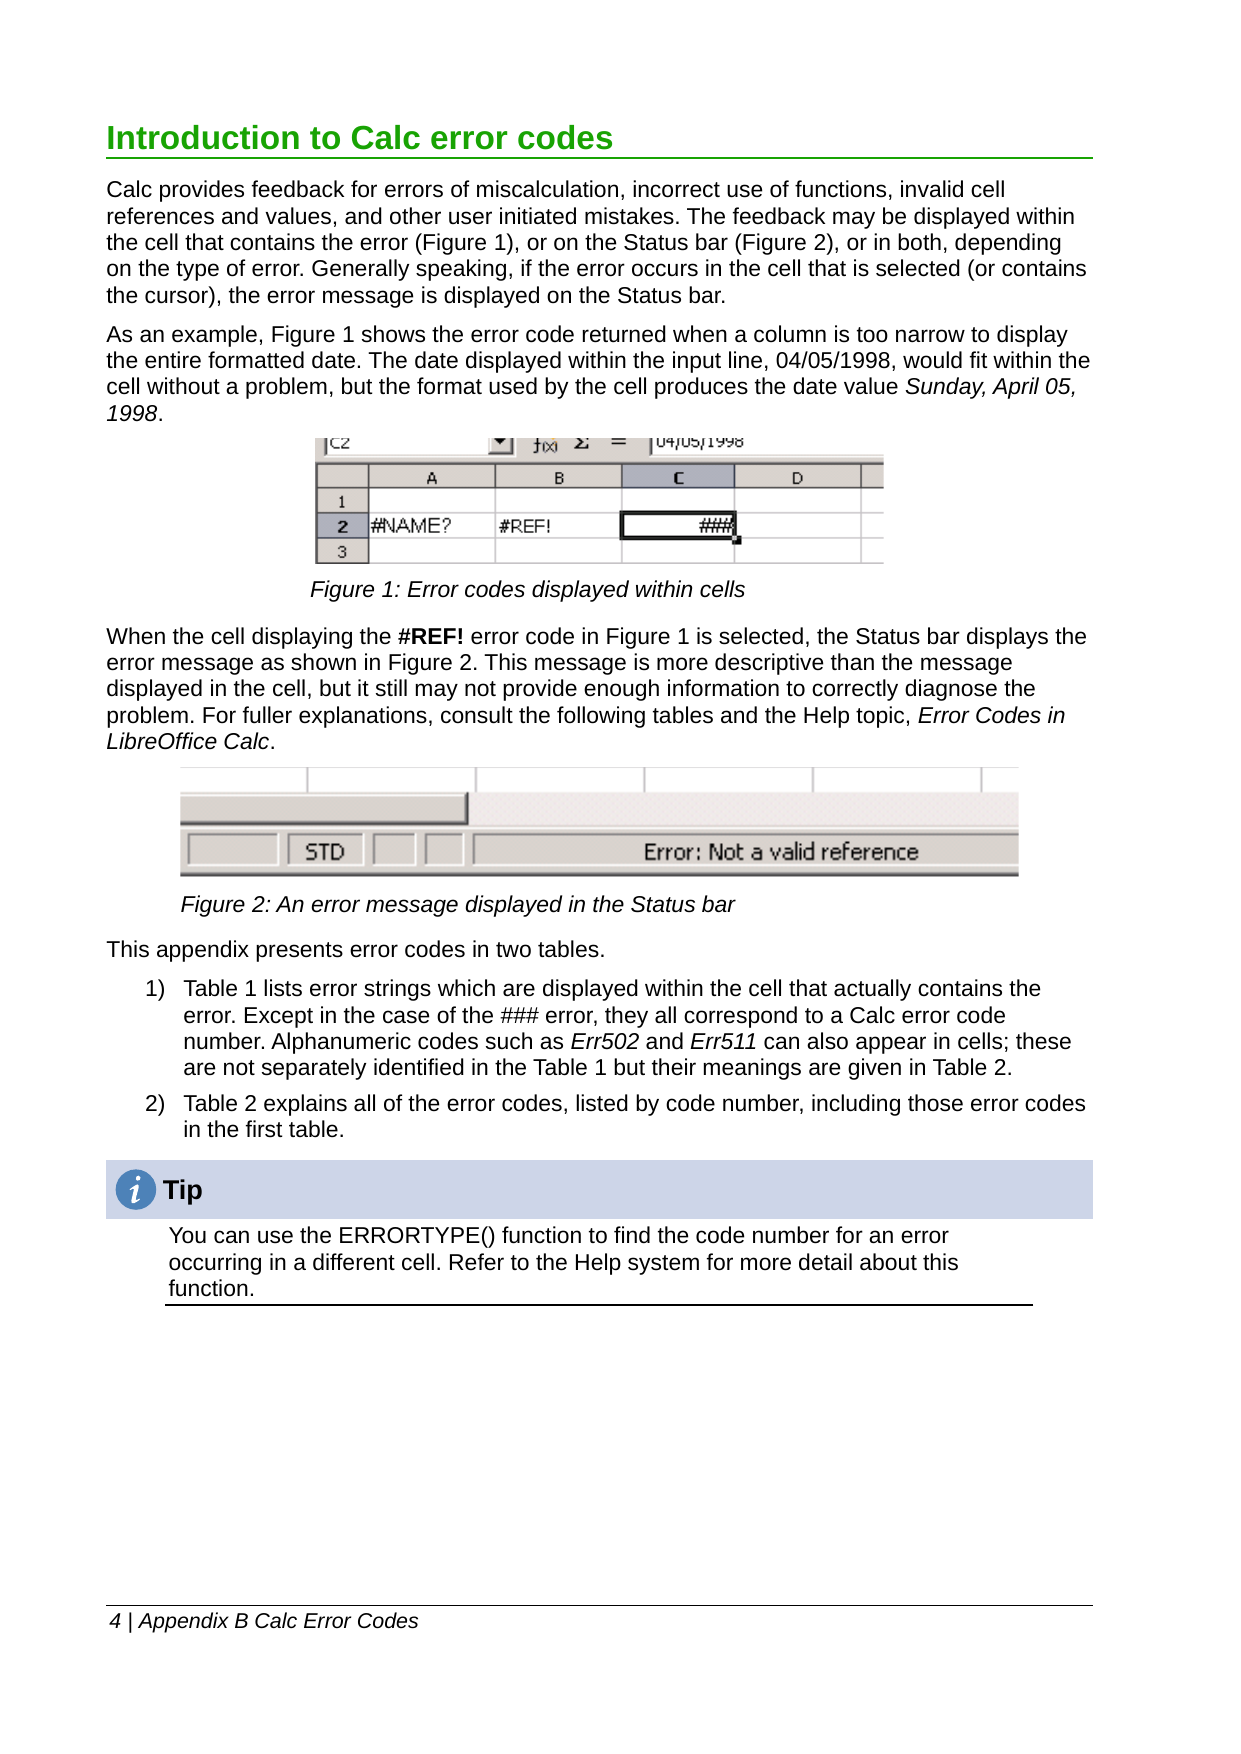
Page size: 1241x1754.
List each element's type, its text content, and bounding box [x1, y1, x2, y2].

text This appendix presents error codes in two tables. [106, 936, 1093, 963]
list Table 1 lists error strings which are displayed within the cell that actually contains the error. Except in the case of the ### error, they all correspond to a Calc error code number. Alphanumeric codes such as Err502 and Err511 can also appear in cells; these are not separately identified in the Table 1 but their meanings are given in Table 2. [165, 975, 1093, 1081]
text Figure 2: An error message displayed in the Status bar [180, 879, 1018, 917]
subtitle Introduction to Calc error codes [106, 118, 1093, 157]
text As an example, Figure 1 shows the error code returned when a column is too narrow to display the entire formatted date. The date displayed within the input line, 04/05/1998, would fit within the cell without a problem, but the format used by the cell produces the date value Sunday, April 05, 1998. [106, 321, 1093, 426]
subtitle Tip [106, 1160, 1093, 1219]
text You can use the ERRORTYPE() function to find the code number for an error occurring in a different cell. Refer to the Help system for more detail about this function. [165, 1219, 1033, 1304]
text Figure 1: Error codes displayed within cells [310, 438, 889, 602]
picture [180, 767, 1019, 879]
list Table 2 explains all of the error codes, listed by code number, including those error codes in the first table. [165, 1089, 1093, 1142]
picture [315, 438, 884, 564]
text Calc provides feedback for errors of miscalculation, incorrect use of functions, invalid cell references and values, and other user initiated mistakes. The feedback may be displayed within the cell that contains the error (Figure 1), or on the Status bar (Figure 2), or in both, depending on the type of error. Generally speaking, if the error occurs in the cell that is selected (or contains the cursor), the error message is displayed on the Status bar. [106, 176, 1093, 308]
text When the cell displaying the #REF! error code in Figure 1 is selected, the Status bar displays the error message as shown in Figure 2. This message is more descriptive than the message displayed in the cell, but it still may not provide enough information to correctly diagnose the problem. For fuller explanations, consult the following tables and the Help topic, Error Codes in LibreOffice Calc. [106, 623, 1093, 754]
